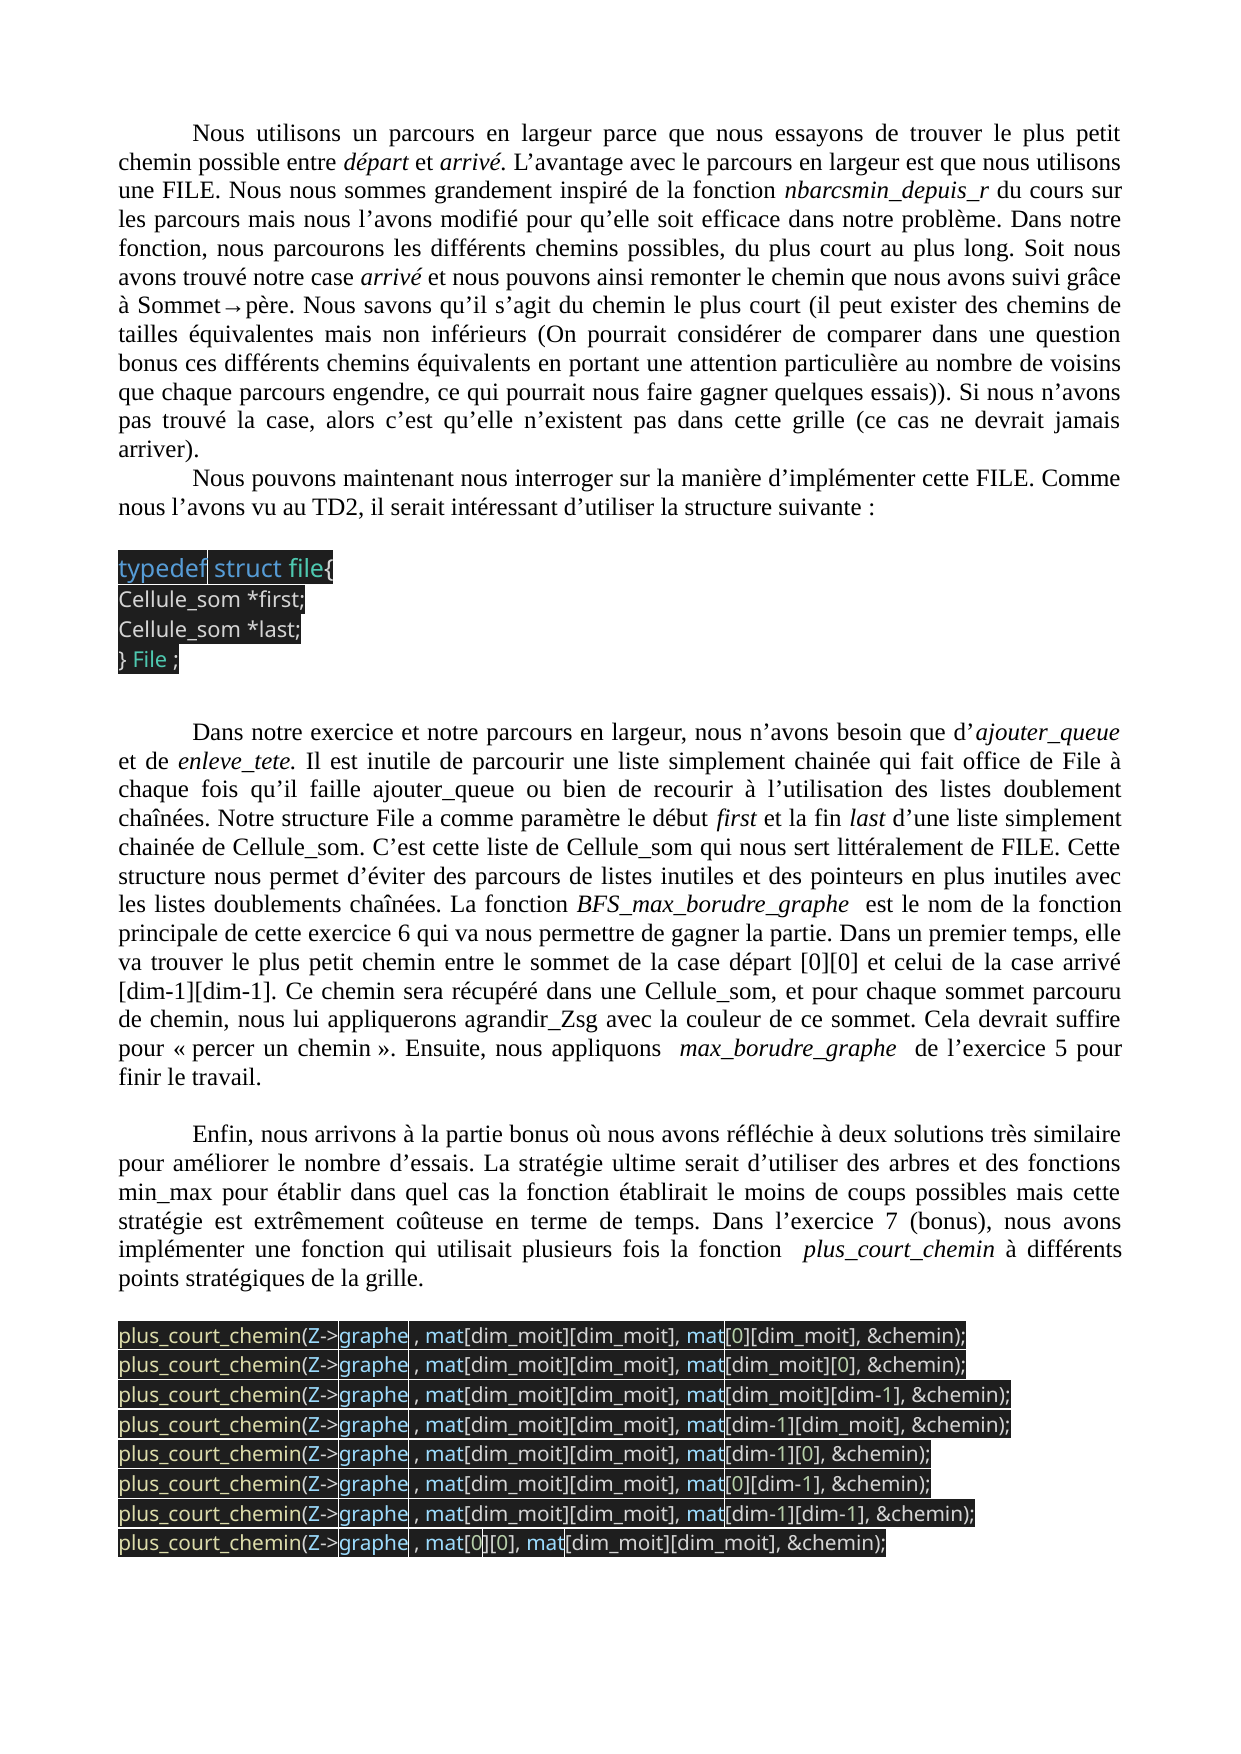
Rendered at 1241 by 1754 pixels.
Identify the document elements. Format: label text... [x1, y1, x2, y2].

text Nous pouvons maintenant nous interroger sur la manière d’implémenter cette FILE. Comme nous l’avons vu au TD2, il serait intéressant d’utiliser la structure suivante : [118, 463, 1122, 521]
text Enfin, nous arrivons à la partie bonus où nous avons réfléchie à deux solutions très similaire pour améliorer le nombre d’essais. La stratégie ultime serait d’utiliser des arbres et des fonctions min_max pour établir dans quel cas la fonction établirait le moins de coups possibles mais cette stratégie est extrêmement coûteuse en terme de temps. Dans l’exercice 7 (bonus), nous avons implémenter une fonction qui utilisait plusieurs fois la fonction plus_court_chemin à différents points stratégiques de la grille. [118, 1119, 1122, 1292]
text Nous utilisons un parcours en largeur parce que nous essayons de trouver le plus petit chemin possible entre départ et arrivé. L’avantage avec le parcours en largeur est que nous utilisons une FILE. Nous nous sommes grandement inspiré de la fonction nbarcsmin_depuis_r du cours sur les parcours mais nous l’avons modifié pour qu’elle soit efficace dans notre problème. Dans notre fonction, nous parcourons les différents chemins possibles, du plus court au plus long. Soit nous avons trouvé notre case arrivé et nous pouvons ainsi remonter le chemin que nous avons suivi grâce à Sommet→père. Nous savons qu’il s’agit du chemin le plus court (il peut exister des chemins de tailles équivalentes mais non inférieurs (On pourrait considérer de comparer dans une question bonus ces différents chemins équivalents en portant une attention particulière au nombre de voisins que chaque parcours engendre, ce qui pourrait nous faire gagner quelques essais)). Si nous n’avons pas trouvé la case, alors c’est qu’elle n’existent pas dans cette grille (ce cas ne devrait jamais arriver). [118, 118, 1122, 463]
text plus_court_chemin(Z->graphe , mat[dim_moit][dim_moit], mat[0][dim_moit], &chemin); [118, 1321, 1122, 1349]
text plus_court_chemin(Z->graphe , mat[dim_moit][dim_moit], mat[dim_moit][0], &chemin); [118, 1349, 1122, 1379]
text plus_court_chemin(Z->graphe , mat[dim_moit][dim_moit], mat[dim-1][dim_moit], &chemin); [118, 1408, 1122, 1438]
text Dans notre exercice et notre parcours en largeur, nous n’avons besoin que d’ajouter_queue et de enleve_tete. Il est inutile de parcourir une liste simplement chainée qui fait office de File à chaque fois qu’il faille ajouter_queue ou bien de recourir à l’utilisation des listes doublement chaînées. Notre structure File a comme paramètre le début first et la fin last d’une liste simplement chainée de Cellule_som. C’est cette liste de Cellule_som qui nous sert littéralement de FILE. Cette structure nous permet d’éviter des parcours de listes inutiles et des pointeurs en plus inutiles avec les listes doublements chaînées. La fonction BFS_max_borudre_graphe est le nom de la fonction principale de cette exercice 6 qui va nous permettre de gagner la partie. Dans un premier temps, elle va trouver le plus petit chemin entre le sommet de la case départ [0][0] et celui de la case arrivé [dim-1][dim-1]. Ce chemin sera récupéré dans une Cellule_som, et pour chaque sommet parcouru de chemin, nous lui appliquerons agrandir_Zsg avec la couleur de ce sommet. Cela devrait suffire pour « percer un chemin ». Ensuite, nous appliquons max_borudre_graphe de l’exercice 5 pour finir le travail. [118, 717, 1122, 1091]
text Cellule_som *first; [118, 584, 1122, 614]
text } File ; [118, 644, 1122, 674]
text plus_court_chemin(Z->graphe , mat[dim_moit][dim_moit], mat[0][dim-1], &chemin); [118, 1468, 1122, 1498]
text Cellule_som *last; [118, 614, 1122, 644]
text plus_court_chemin(Z->graphe , mat[dim_moit][dim_moit], mat[dim_moit][dim-1], &chemin); [118, 1379, 1122, 1408]
text plus_court_chemin(Z->graphe , mat[0][0], mat[dim_moit][dim_moit], &chemin); [118, 1527, 1122, 1557]
text typedef struct file{ [118, 550, 1122, 584]
text plus_court_chemin(Z->graphe , mat[dim_moit][dim_moit], mat[dim-1][0], &chemin); [118, 1438, 1122, 1468]
text plus_court_chemin(Z->graphe , mat[dim_moit][dim_moit], mat[dim-1][dim-1], &chemin); [118, 1498, 1122, 1527]
